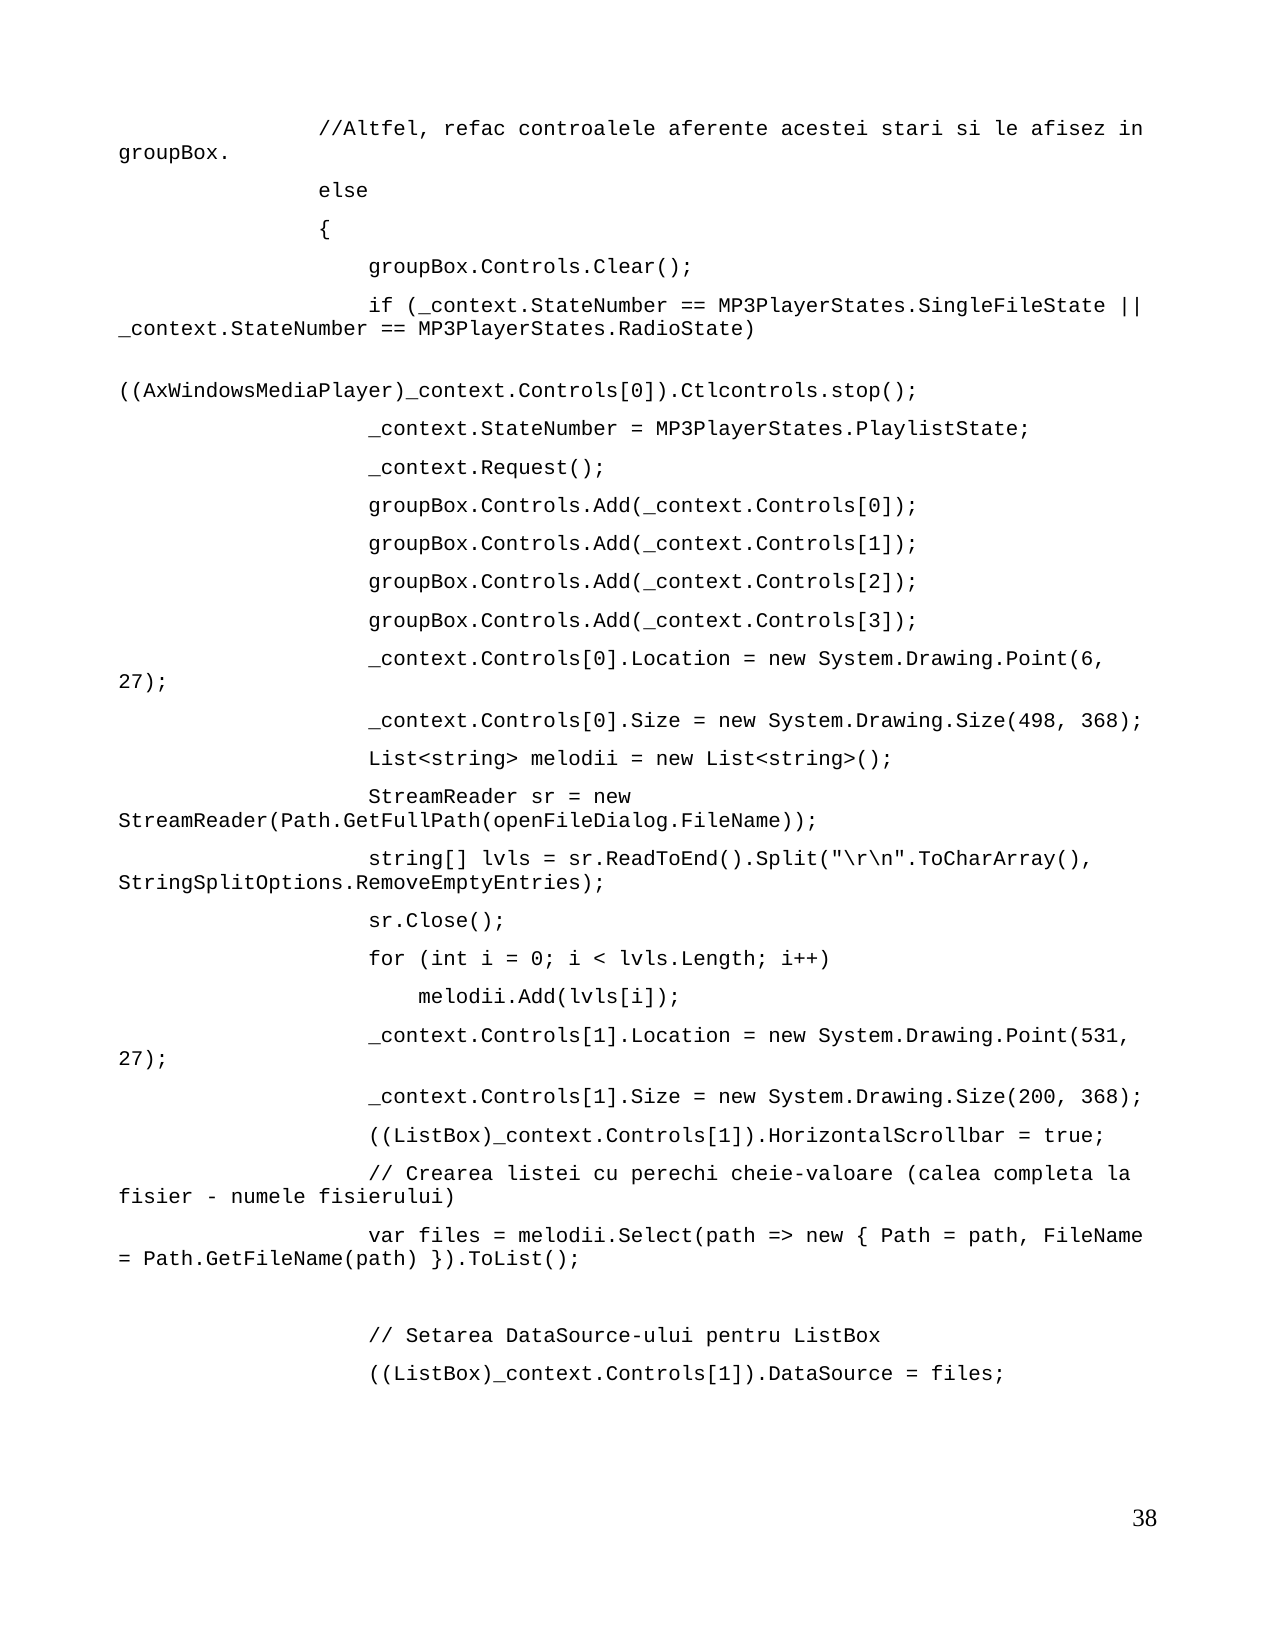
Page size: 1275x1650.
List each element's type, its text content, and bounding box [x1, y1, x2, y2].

text string[] lvls = sr.ReadToEnd().Split("\r\n".ToCharArray(), StringSplitOptions.RemoveEmptyEntries); [118, 848, 1157, 895]
text ((ListBox)_context.Controls[1]).HorizontalScrollbar = true; [118, 1125, 1157, 1148]
text groupBox.Controls.Add(_context.Controls[2]); [118, 571, 1157, 595]
text // Crearea listei cu perechi cheie-valoare (calea completa la fisier - numele fisierului) [118, 1163, 1157, 1210]
text _context.Controls[1].Location = new System.Drawing.Point(531, 27); [118, 1024, 1157, 1072]
text else [118, 180, 1157, 204]
text for (int i = 0; i < lvls.Length; i++) [118, 948, 1157, 972]
text StreamReader sr = new StreamReader(Path.GetFullPath(openFileDialog.FileName)); [118, 786, 1157, 833]
text _context.Controls[1].Size = new System.Drawing.Size(200, 368); [118, 1086, 1157, 1110]
text var files = melodii.Select(path => new { Path = path, FileName = Path.GetFileName(path) }).ToList(); [118, 1225, 1157, 1272]
text groupBox.Controls.Add(_context.Controls[0]); [118, 495, 1157, 518]
text sr.Close(); [118, 910, 1157, 933]
text _context.Request(); [118, 457, 1157, 480]
text List<string> melodii = new List<string>(); [118, 748, 1157, 772]
text groupBox.Controls.Clear(); [118, 256, 1157, 280]
text { [118, 218, 1157, 242]
text _context.Controls[0].Size = new System.Drawing.Size(498, 368); [118, 710, 1157, 733]
text if (_context.StateNumber == MP3PlayerStates.SingleFileState || _context.StateNumber == MP3PlayerStates.RadioState) [118, 295, 1157, 342]
text _context.StateNumber = MP3PlayerStates.PlaylistState; [118, 418, 1157, 442]
text // Setarea DataSource-ului pentru ListBox [118, 1325, 1157, 1348]
text melodii.Add(lvls[i]); [118, 986, 1157, 1010]
text //Altfel, refac controalele aferente acestei stari si le afisez in groupBox. [118, 118, 1157, 165]
text _context.Controls[0].Location = new System.Drawing.Point(6, 27); [118, 648, 1157, 695]
text groupBox.Controls.Add(_context.Controls[3]); [118, 609, 1157, 633]
text ((AxWindowsMediaPlayer)_context.Controls[0]).Ctlcontrols.stop(); [118, 357, 1157, 404]
text groupBox.Controls.Add(_context.Controls[1]); [118, 533, 1157, 557]
text ((ListBox)_context.Controls[1]).DataSource = files; [118, 1363, 1157, 1387]
